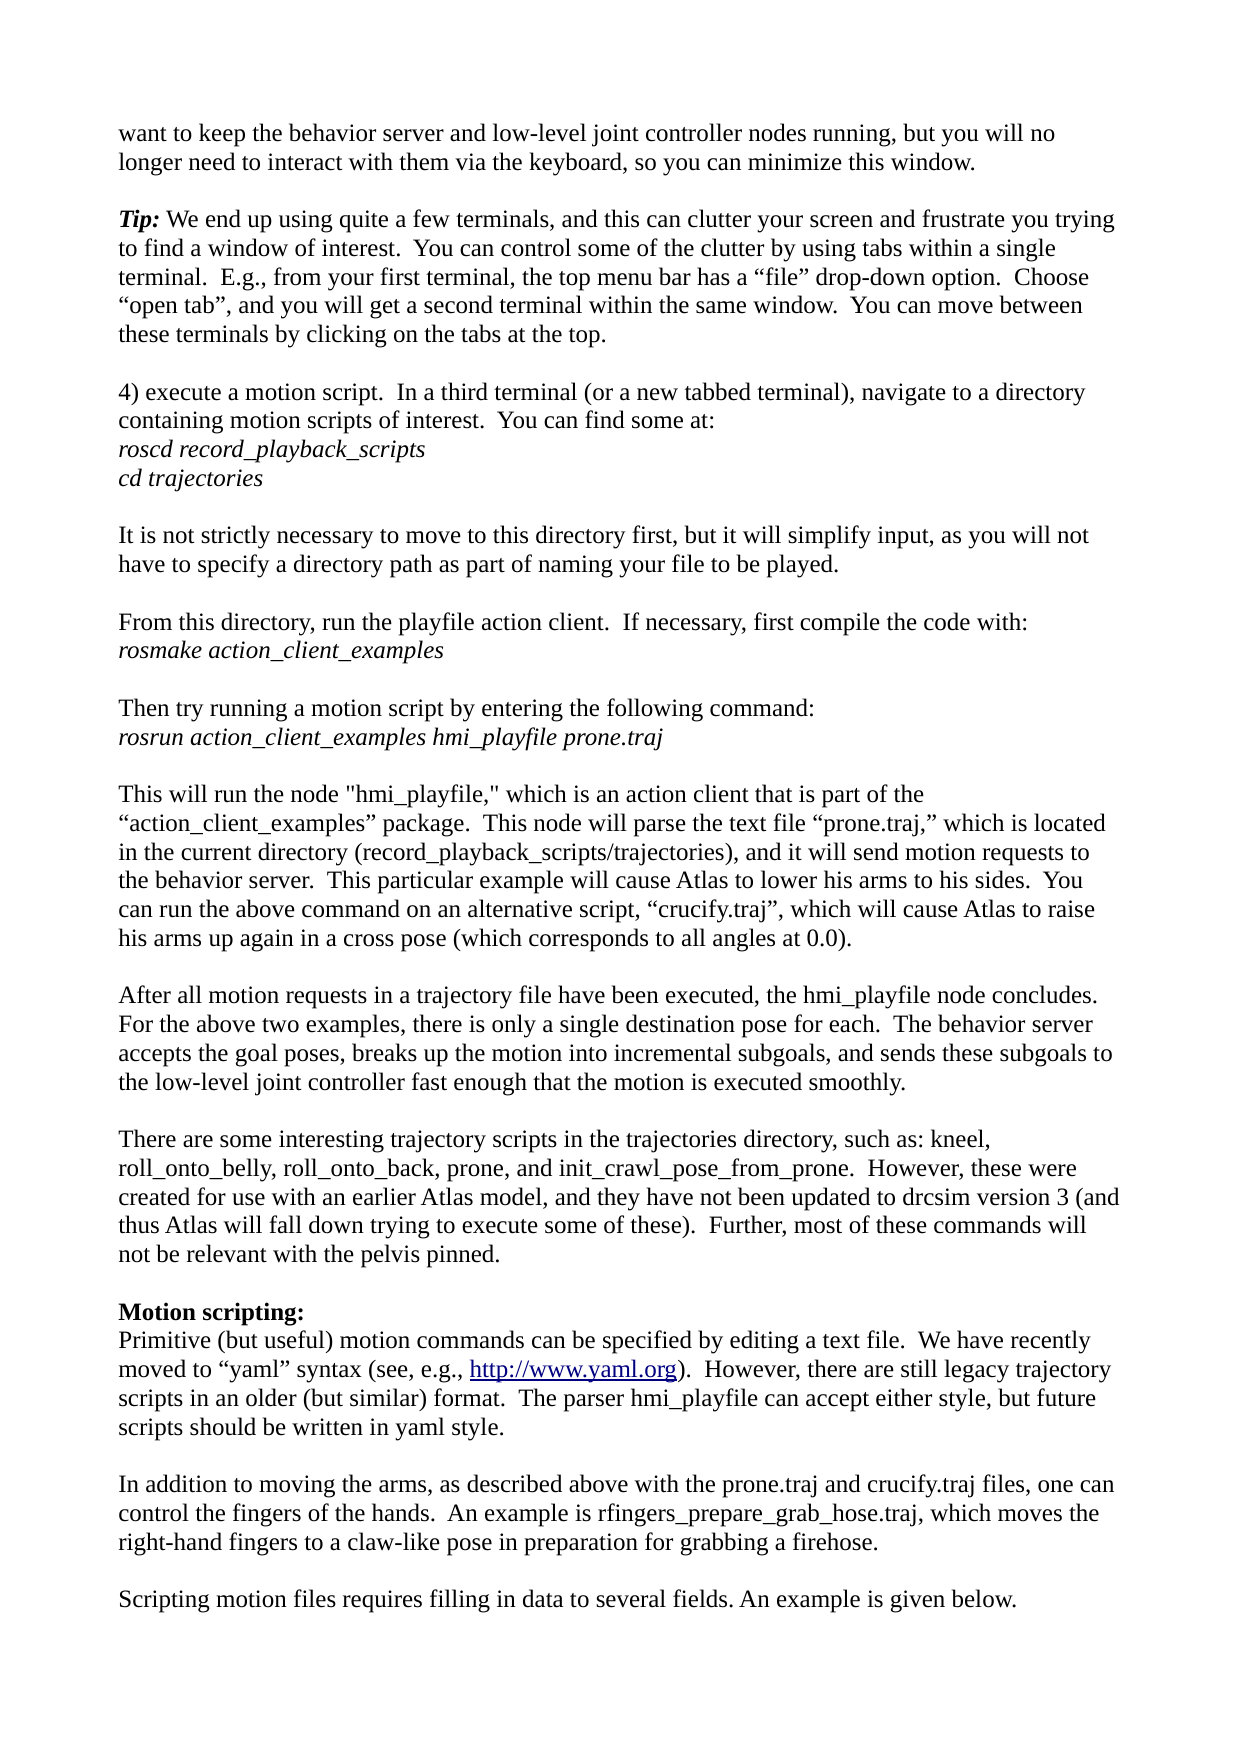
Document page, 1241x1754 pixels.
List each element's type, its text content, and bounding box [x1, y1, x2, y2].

text roscd record_playback_scripts [118, 434, 1122, 463]
text There are some interesting trajectory scripts in the trajectories directory, such as: kneel, roll_onto_belly, roll_onto_back, prone, and init_crawl_pose_from_prone. However, these were created for use with an earlier Atlas model, and they have not been updated to drcsim version 3 (and thus Atlas will fall down trying to execute some of these). Further, most of these commands will not be relevant with the pelvis pinned. [118, 1124, 1122, 1268]
text From this directory, run the playfile action client. If necessary, first compile the code with: [118, 607, 1122, 636]
text Then try running a motion script by entering the following command: [118, 693, 1122, 722]
text Tip: We end up using quite a few terminals, and this can clutter your screen and frustrate you trying to find a window of interest. You can control some of the clutter by using tabs within a single terminal. E.g., from your first terminal, the top menu bar has a “file” drop-down option. Choose “open tab”, and you will get a second terminal within the same window. You can move between these terminals by clicking on the tabs at the top. [118, 204, 1122, 348]
text It is not strictly necessary to move to this directory first, but it will simplify input, as you will not have to specify a directory path as part of naming your file to be played. [118, 521, 1122, 578]
text want to keep the behavior server and low-level joint controller nodes running, but you will no longer need to interact with them via the keyboard, so you can minimize this window. [118, 118, 1122, 176]
text Primitive (but useful) motion commands can be specified by editing a text file. We have recently moved to “yaml” syntax (see, e.g., http://www.yaml.org). However, there are still legacy trajectory scripts in an older (but similar) format. The parser hmi_playfile can accept either style, but future scripts should be written in yaml style. [118, 1326, 1122, 1441]
text 4) execute a motion script. In a third terminal (or a new tabbed terminal), navigate to a directory containing motion scripts of interest. You can find some at: [118, 377, 1122, 434]
text Scripting motion files requires filling in data to several fields. An example is given below. [118, 1584, 1122, 1613]
text rosmake action_client_examples [118, 636, 1122, 664]
text In addition to moving the arms, as described above with the prone.traj and crucify.traj files, one can control the fingers of the hands. An example is rfingers_prepare_grab_hose.traj, which moves the right-hand fingers to a claw-like pose in preparation for grabbing a firehose. [118, 1469, 1122, 1556]
text cd trajectories [118, 463, 1122, 492]
text This will run the node "hmi_playfile," which is an action client that is part of the “action_client_examples” package. This node will parse the text file “prone.traj,” which is located in the current directory (record_playback_scripts/trajectories), and it will send motion requests to the behavior server. This particular example will cause Atlas to lower his arms to his sides. You can run the above command on an alternative script, “crucify.traj”, which will cause Atlas to raise his arms up again in a cross pose (which corresponds to all angles at 0.0). [118, 779, 1122, 952]
text After all motion requests in a trajectory file have been executed, the hmi_playfile node concludes. For the above two examples, there is only a single destination pose for each. The behavior server accepts the goal poses, breaks up the motion into incremental subgoals, and sends these subgoals to the low-level joint controller fast enough that the motion is executed smoothly. [118, 981, 1122, 1096]
text rosrun action_client_examples hmi_playfile prone.traj [118, 722, 1122, 751]
text Motion scripting: [118, 1297, 1122, 1326]
